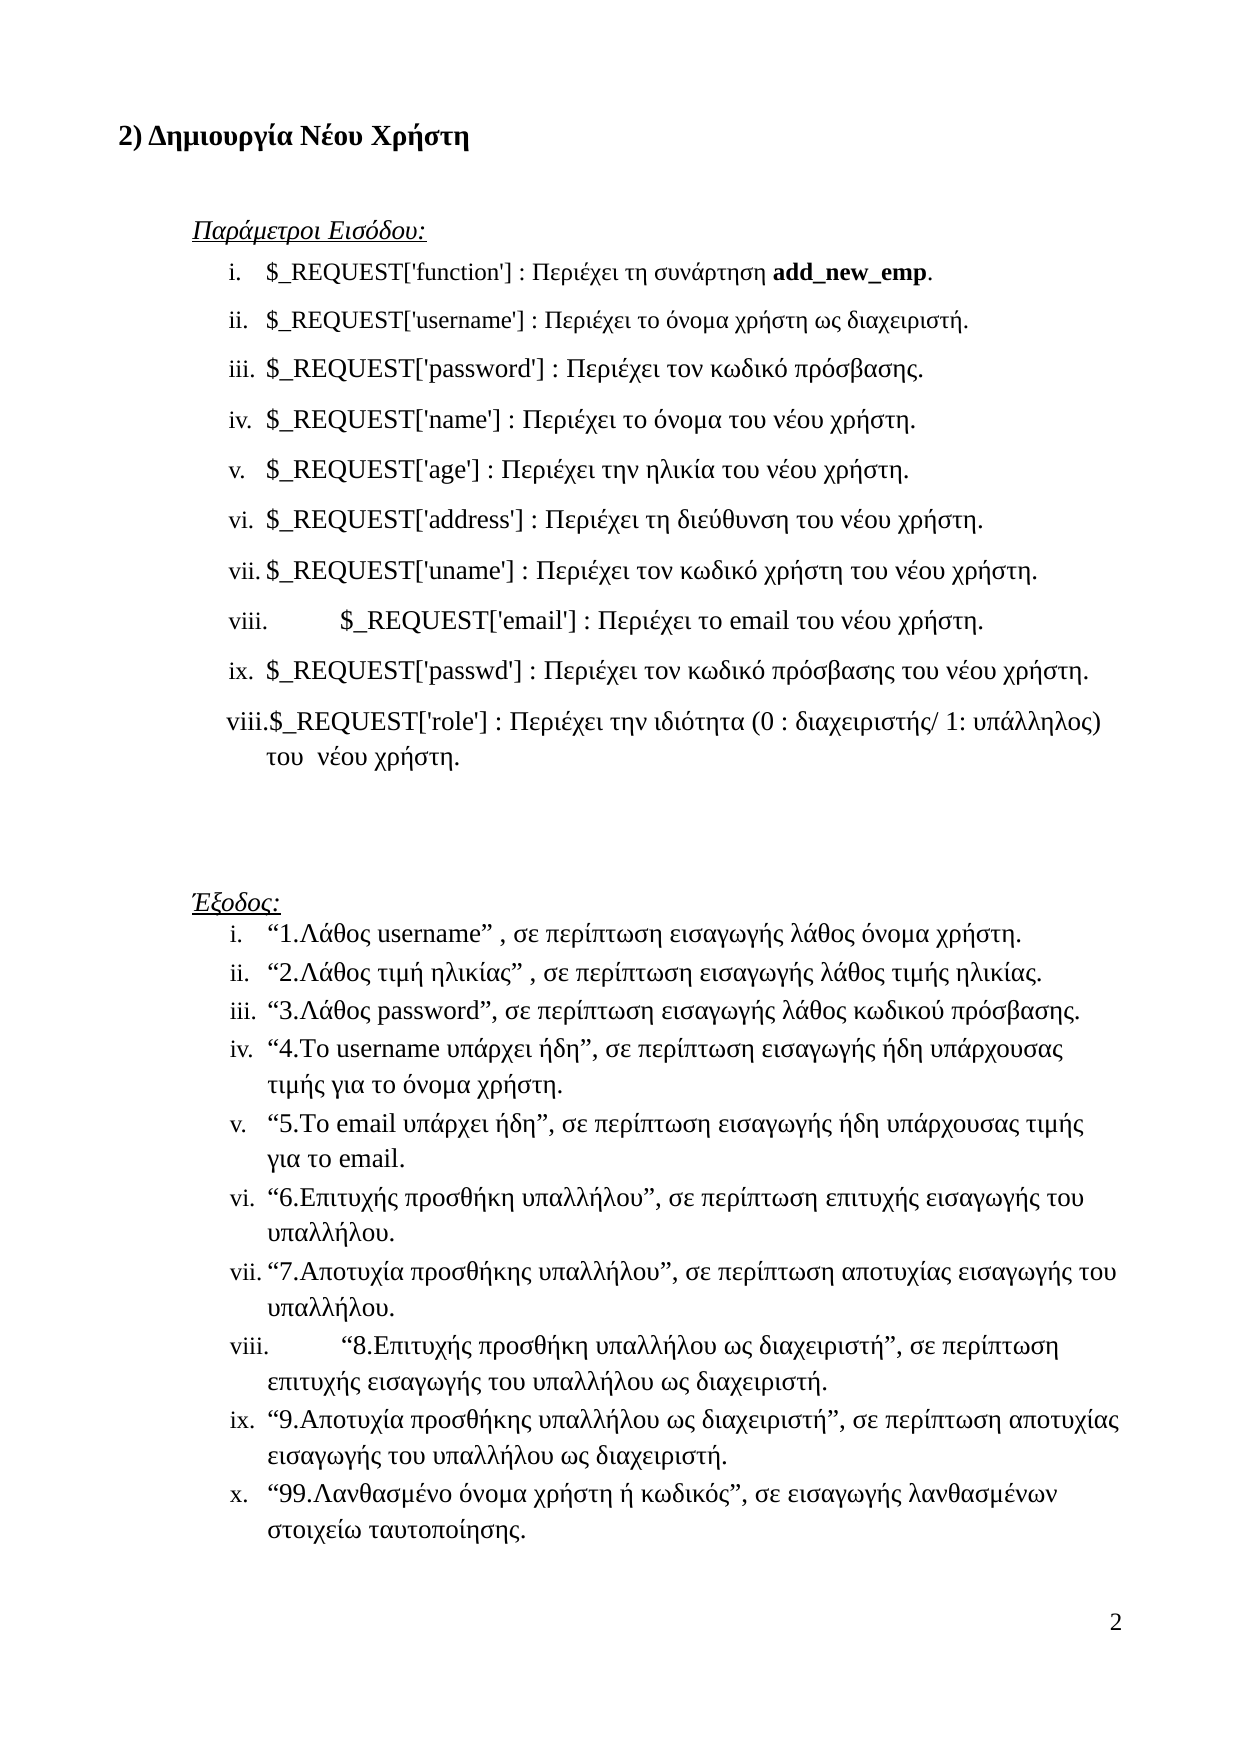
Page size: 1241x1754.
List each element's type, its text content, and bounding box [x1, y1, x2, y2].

list $_REQUEST['age'] : Περιέχει την ηλικία του νέου χρήστη. [228, 453, 1122, 484]
text Έξοδος: [192, 886, 1122, 917]
list $_REQUEST['passwd'] : Περιέχει τον κωδικό πρόσβασης του νέου χρήστη. [228, 654, 1122, 686]
list “7.Αποτυχία προσθήκης υπαλλήλου”, σε περίπτωση αποτυχίας εισαγωγής του υπαλλήλου. [229, 1255, 1122, 1322]
list “1.Λάθος username” , σε περίπτωση εισαγωγής λάθος όνομα χρήστη. [229, 917, 1122, 948]
list $_REQUEST['password'] : Περιέχει τον κωδικό πρόσβασης. [228, 353, 1122, 384]
list “4.Τo username υπάρχει ήδη”, σε περίπτωση εισαγωγής ήδη υπάρχουσας τιμής για το όνομα χρήστη. [229, 1032, 1122, 1099]
subtitle 2) Δημιουργία Νέου Χρήστη [118, 118, 1122, 152]
list “9.Αποτυχία προσθήκης υπαλλήλου ως διαχειριστή”, σε περίπτωση αποτυχίας εισαγωγής του υπαλλήλου ως διαχειριστή. [229, 1403, 1122, 1470]
subtitle Παράμετροι Εισόδου: [192, 214, 1122, 245]
list “6.Επιτυχής προσθήκη υπαλλήλου”, σε περίπτωση επιτυχής εισαγωγής του υπαλλήλου. [229, 1181, 1122, 1248]
list “99.Λανθασμένο όνομα χρήστη ή κωδικός”, σε εισαγωγής λανθασμένων στοιχείω ταυτοποίησης. [229, 1477, 1122, 1544]
list “2.Λάθος τιμή ηλικίας” , σε περίπτωση εισαγωγής λάθος τιμής ηλικίας. [229, 956, 1122, 987]
text viii.$_REQUEST['role'] : Περιέχει την ιδιότητα (0 : διαχειριστής/ 1: υπάλληλος) του νέου χρήστη. [118, 705, 1122, 772]
list $_REQUEST['function'] : Περιέχει τη συνάρτηση add_new_emp. [228, 257, 1122, 286]
list $_REQUEST['email'] : Περιέχει το email του νέου χρήστη. [228, 604, 1122, 635]
list $_REQUEST['name'] : Περιέχει το όνομα του νέου χρήστη. [228, 403, 1122, 434]
list $_REQUEST['username'] : Περιέχει το όνομα χρήστη ως διαχειριστή. [228, 305, 1122, 334]
list “3.Λάθος password”, σε περίπτωση εισαγωγής λάθος κωδικού πρόσβασης. [229, 994, 1122, 1025]
list $_REQUEST['address'] : Περιέχει τη διεύθυνση του νέου χρήστη. [228, 503, 1122, 535]
list “8.Επιτυχής προσθήκη υπαλλήλου ως διαχειριστή”, σε περίπτωση επιτυχής εισαγωγής του υπαλλήλου ως διαχειριστή. [229, 1329, 1122, 1396]
list “5.Τo email υπάρχει ήδη”, σε περίπτωση εισαγωγής ήδη υπάρχουσας τιμής για το email. [229, 1107, 1122, 1173]
list $_REQUEST['uname'] : Περιέχει τον κωδικό χρήστη του νέου χρήστη. [228, 554, 1122, 585]
